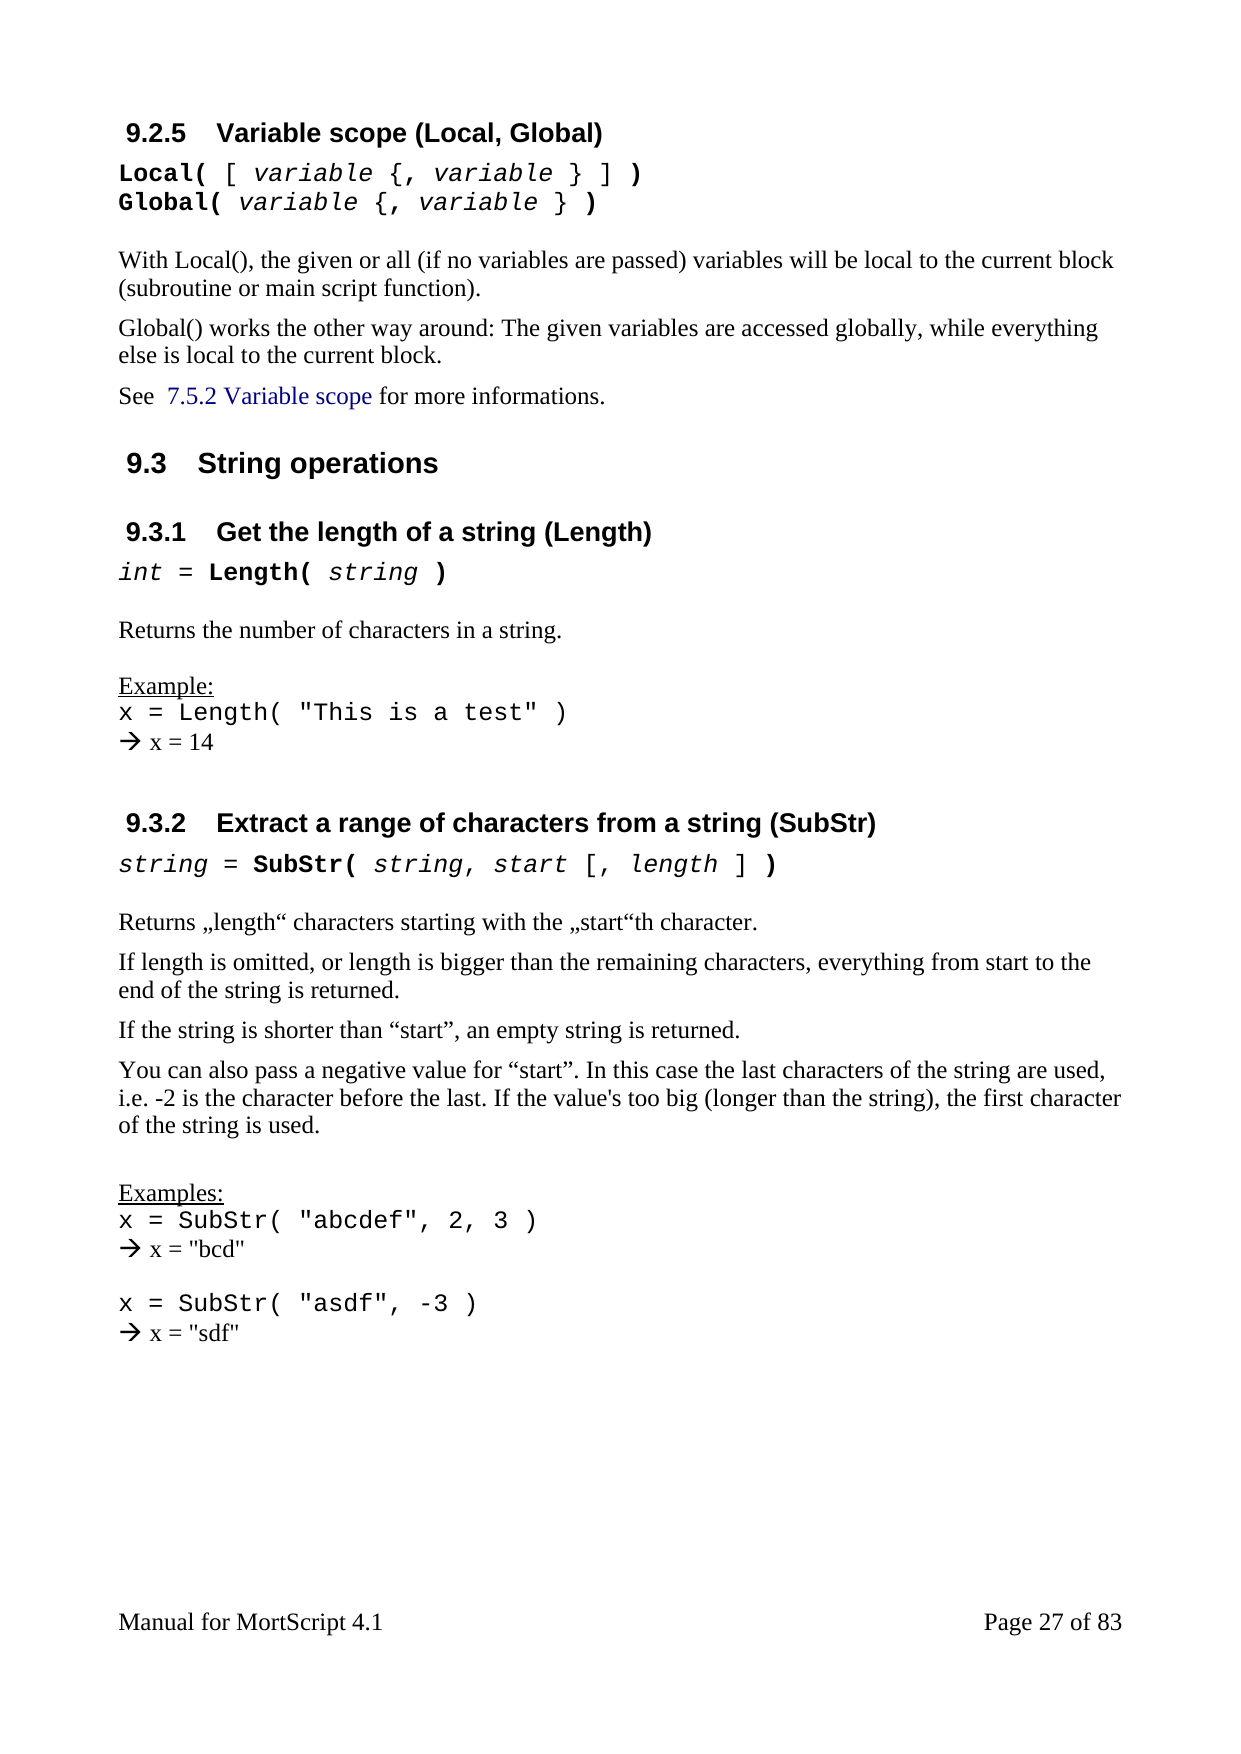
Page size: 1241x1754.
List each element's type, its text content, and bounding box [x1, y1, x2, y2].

text int = Length( string ) [118, 560, 1122, 588]
text x = Length( "This is a test" ) [118, 700, 1122, 728]
text Global() works the other way around: The given variables are accessed globally, while everything else is local to the current block. [118, 314, 1122, 369]
text Returns the number of characters in a string. [118, 617, 1122, 644]
text x = SubStr( "asdf", -3 ) [118, 1291, 1122, 1319]
subtitle Extract a range of characters from a string (SubStr) [118, 808, 1122, 839]
subtitle Get the length of a string (Length) [118, 517, 1122, 547]
text You can also pass a negative value for “start”. In this case the last characters of the string are used, i.e. -2 is the character before the last. If the value's too big (longer than the string), the first character of the string is used. [118, 1056, 1122, 1139]
text If the string is shorter than “start”, an empty string is returned. [118, 1016, 1122, 1044]
text  x = 14 [118, 728, 1122, 756]
text Global( variable {, variable } ) [118, 189, 1122, 218]
text  x = "bcd" [118, 1236, 1122, 1263]
text Examples: [118, 1179, 1122, 1207]
text x = SubStr( "abcdef", 2, 3 ) [118, 1207, 1122, 1236]
text With Local(), the given or all (if no variables are passed) variables will be local to the current block (subroutine or main script function). [118, 246, 1122, 301]
text  x = "sdf" [118, 1319, 1122, 1347]
text If length is omitted, or length is bigger than the remaining characters, everything from start to the end of the string is returned. [118, 948, 1122, 1003]
text Returns „length“ characters starting with the „start“th character. [118, 908, 1122, 936]
text See 7.5.2 Variable scope for more informations. [118, 382, 1122, 409]
text string = SubStr( string, start [, length ] ) [118, 851, 1122, 879]
text Example: [118, 672, 1122, 700]
text Local( [ variable {, variable } ] ) [118, 161, 1122, 189]
subtitle Variable scope (Local, Global) [118, 118, 1122, 148]
subtitle String operations [118, 447, 1122, 479]
